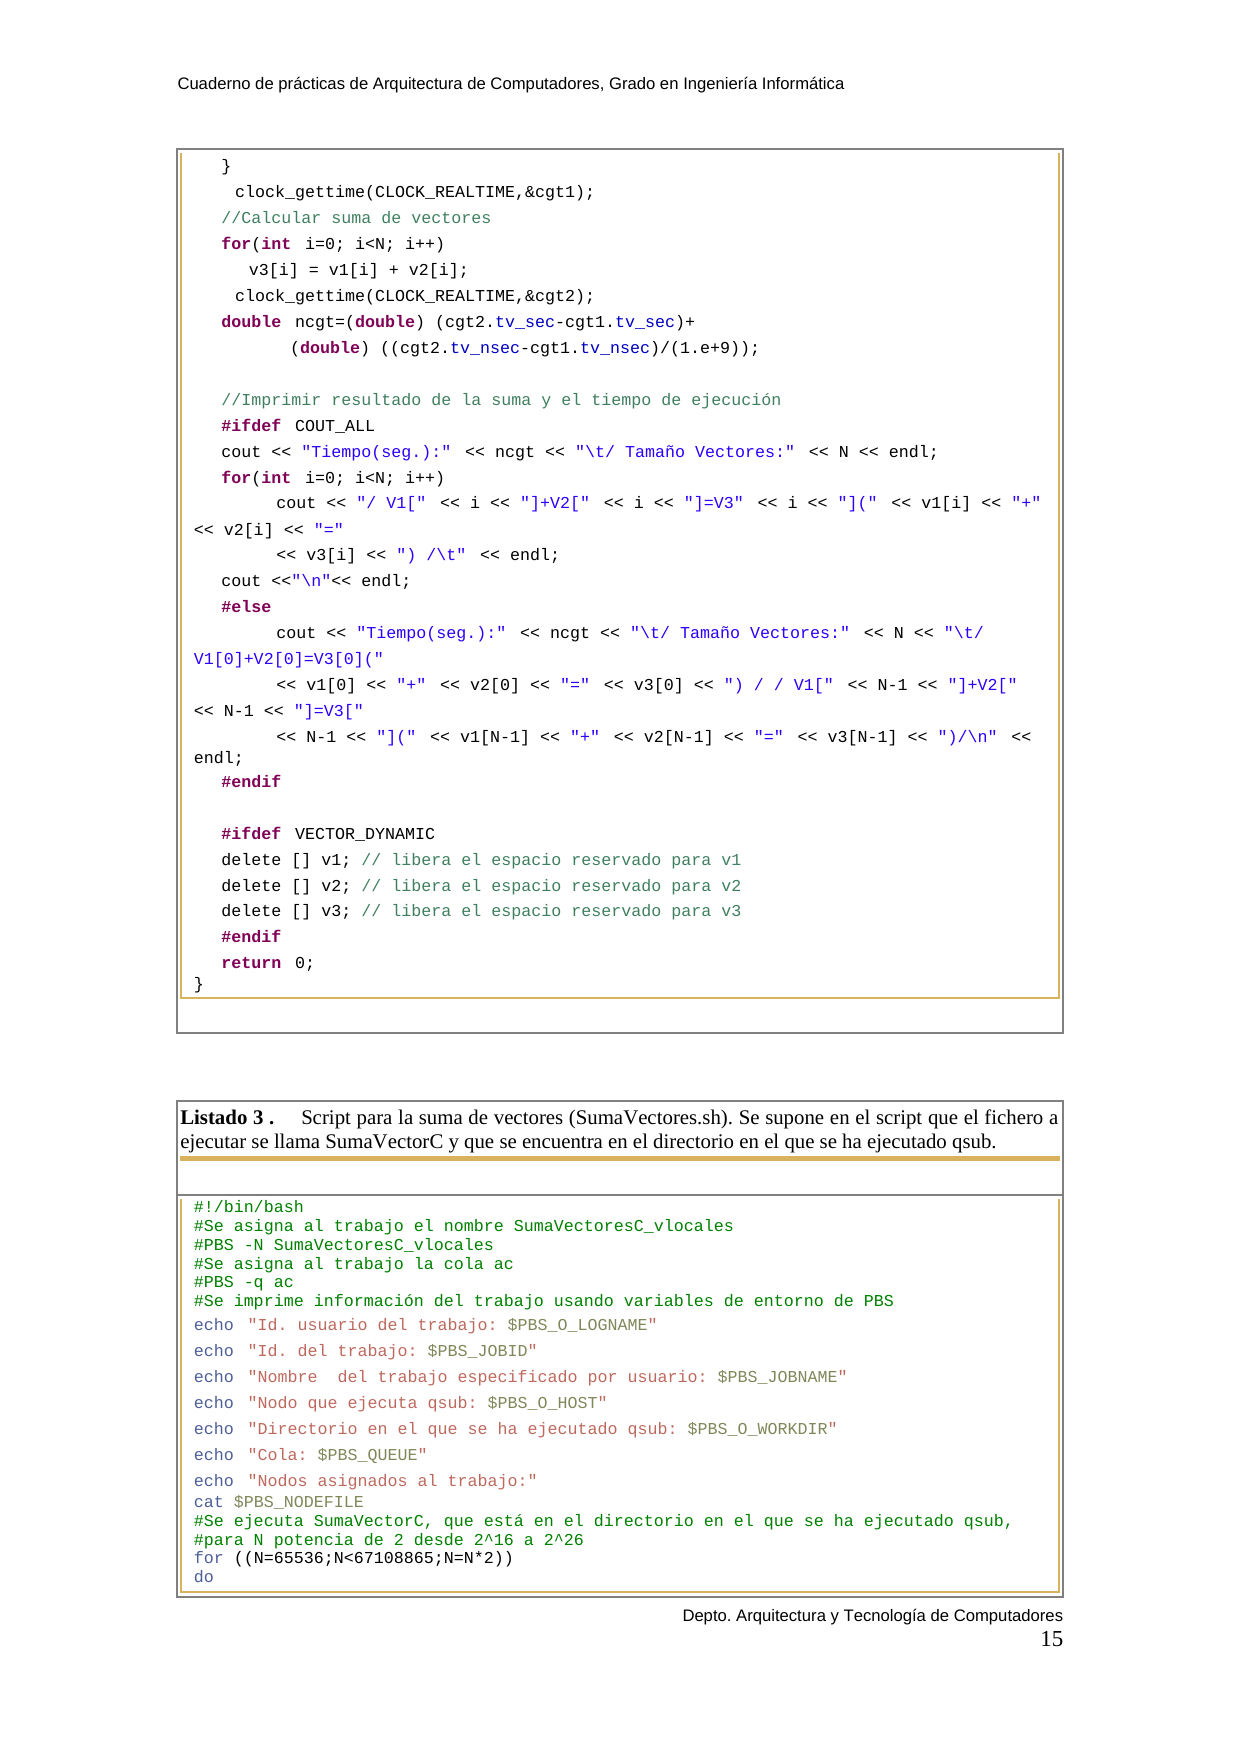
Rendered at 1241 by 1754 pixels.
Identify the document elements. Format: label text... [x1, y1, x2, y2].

table_cell } clock_gettime(CLOCK_REALTIME,&cgt1); //Calcular suma de vectores for(int i=0; i<N; i++) v3[i] = v1[i] + v2[i]; clock_gettime(CLOCK_REALTIME,&cgt2); double ncgt=(double) (cgt2.tv_sec-cgt1.tv_sec)+ (double) ((cgt2.tv_nsec-cgt1.tv_nsec)/(1.e+9)); //Imprimir resultado de la suma y el tiempo de ejecución #ifdef COUT_ALL cout << "Tiempo(seg.):" << ncgt << "\t/ Tamaño Vectores:" << N << endl; for(int i=0; i<N; i++) cout << "/ V1[" << i << "]+V2[" << i << "]=V3" << i << "](" << v1[i] << "+" << v2[i] << "=" << v3[i] << ") /\t" << endl; cout <<"\n"<< endl; #else cout << "Tiempo(seg.):" << ncgt << "\t/ Tamaño Vectores:" << N << "\t/ V1[0]+V2[0]=V3[0](" << v1[0] << "+" << v2[0] << "=" << v3[0] << ") / / V1[" << N-1 << "]+V2[" << N-1 << "]=V3[" << N-1 << "](" << v1[N-1] << "+" << v2[N-1] << "=" << v3[N-1] << ")/\n" << endl; #endif #ifdef VECTOR_DYNAMIC delete [] v1; // libera el espacio reservado para v1 delete [] v2; // libera el espacio reservado para v2 delete [] v3; // libera el espacio reservado para v3 #endif return 0; } [178, 150, 1062, 1032]
table_header Listado 3 . Script para la suma de vectores (SumaVectores.sh). Se supone en el script que el fichero a ejecutar se llama SumaVectorC y que se encuentra en el directorio en el que se ha ejecutado qsub. [178, 1102, 1062, 1194]
table_cell #!/bin/bash #Se asigna al trabajo el nombre SumaVectoresC_vlocales #PBS -N SumaVectoresC_vlocales #Se asigna al trabajo la cola ac #PBS -q ac #Se imprime información del trabajo usando variables de entorno de PBS echo "Id. usuario del trabajo: $PBS_O_LOGNAME" echo "Id. del trabajo: $PBS_JOBID" echo "Nombre del trabajo especificado por usuario: $PBS_JOBNAME" echo "Nodo que ejecuta qsub: $PBS_O_HOST" echo "Directorio en el que se ha ejecutado qsub: $PBS_O_WORKDIR" echo "Cola: $PBS_QUEUE" echo "Nodos asignados al trabajo:" cat $PBS_NODEFILE #Se ejecuta SumaVectorC, que está en el directorio en el que se ha ejecutado qsub, #para N potencia de 2 desde 2^16 a 2^26 for ((N=65536;N<67108865;N=N*2)) do [178, 1196, 1062, 1596]
